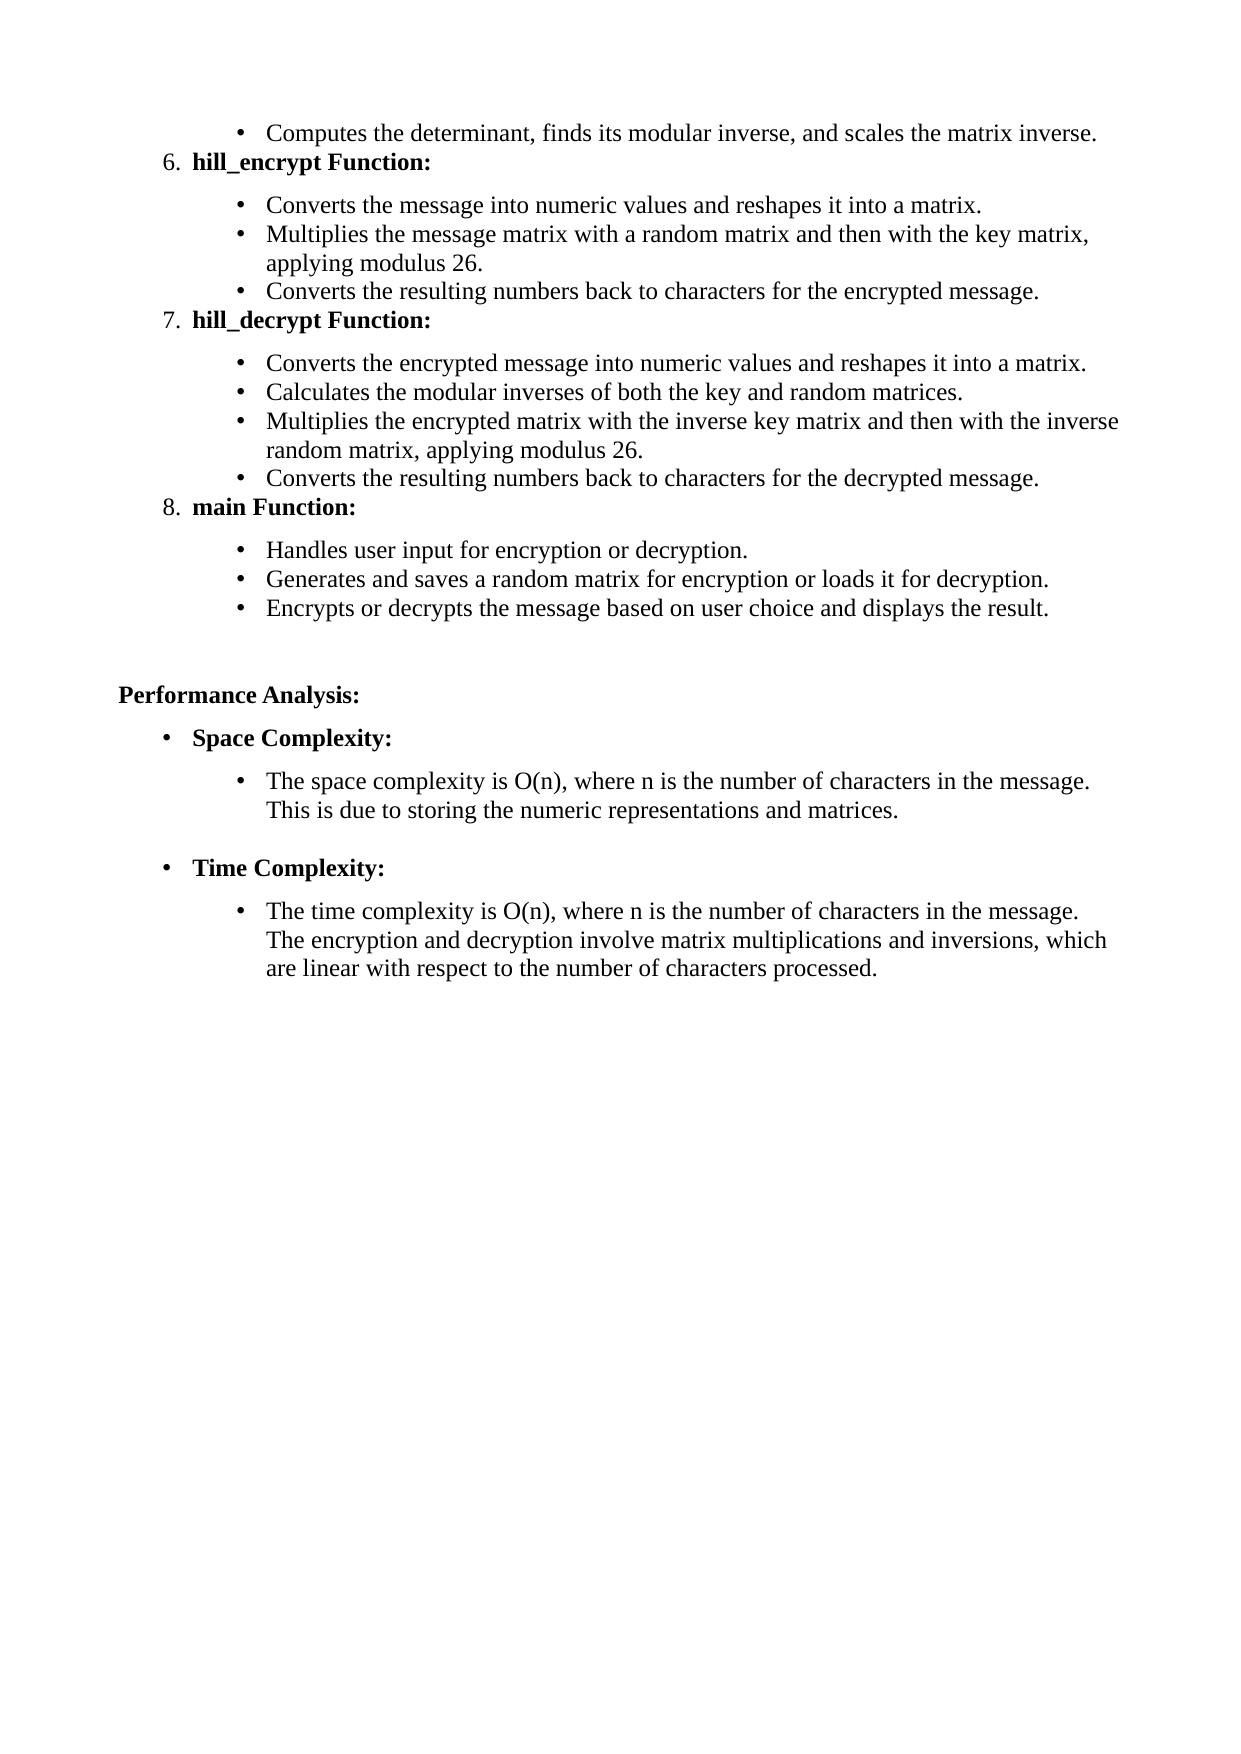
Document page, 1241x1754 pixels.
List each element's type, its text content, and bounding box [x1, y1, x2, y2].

list main Function: [162, 492, 1122, 521]
list Multiplies the message matrix with a random matrix and then with the key matrix, applying modulus 26. [236, 219, 1122, 276]
list Multiplies the encrypted matrix with the inverse key matrix and then with the inverse random matrix, applying modulus 26. [236, 406, 1122, 463]
list The time complexity is O(n), where n is the number of characters in the message. The encryption and decryption involve matrix multiplications and inversions, which are linear with respect to the number of characters processed. [236, 896, 1122, 982]
list Generates and saves a random matrix for encryption or loads it for decryption. [236, 564, 1122, 593]
list Encrypts or decrypts the message based on user choice and displays the result. [236, 593, 1122, 622]
list Space Complexity: [162, 723, 1122, 752]
list The space complexity is O(n), where n is the number of characters in the message. This is due to storing the numeric representations and matrices. [236, 766, 1122, 824]
list Calculates the modular inverses of both the key and random matrices. [236, 377, 1122, 406]
list Converts the encrypted message into numeric values and reshapes it into a matrix. [236, 348, 1122, 377]
text Performance Analysis: [118, 680, 1122, 708]
list Converts the message into numeric values and reshapes it into a matrix. [236, 190, 1122, 219]
list Time Complexity: [162, 853, 1122, 881]
list Converts the resulting numbers back to characters for the decrypted message. [236, 463, 1122, 492]
list Handles user input for encryption or decryption. [236, 536, 1122, 564]
list hill_encrypt Function: [162, 147, 1122, 176]
list Converts the resulting numbers back to characters for the encrypted message. [236, 276, 1122, 305]
list Computes the determinant, finds its modular inverse, and scales the matrix inverse. [236, 118, 1122, 147]
list hill_decrypt Function: [162, 305, 1122, 334]
